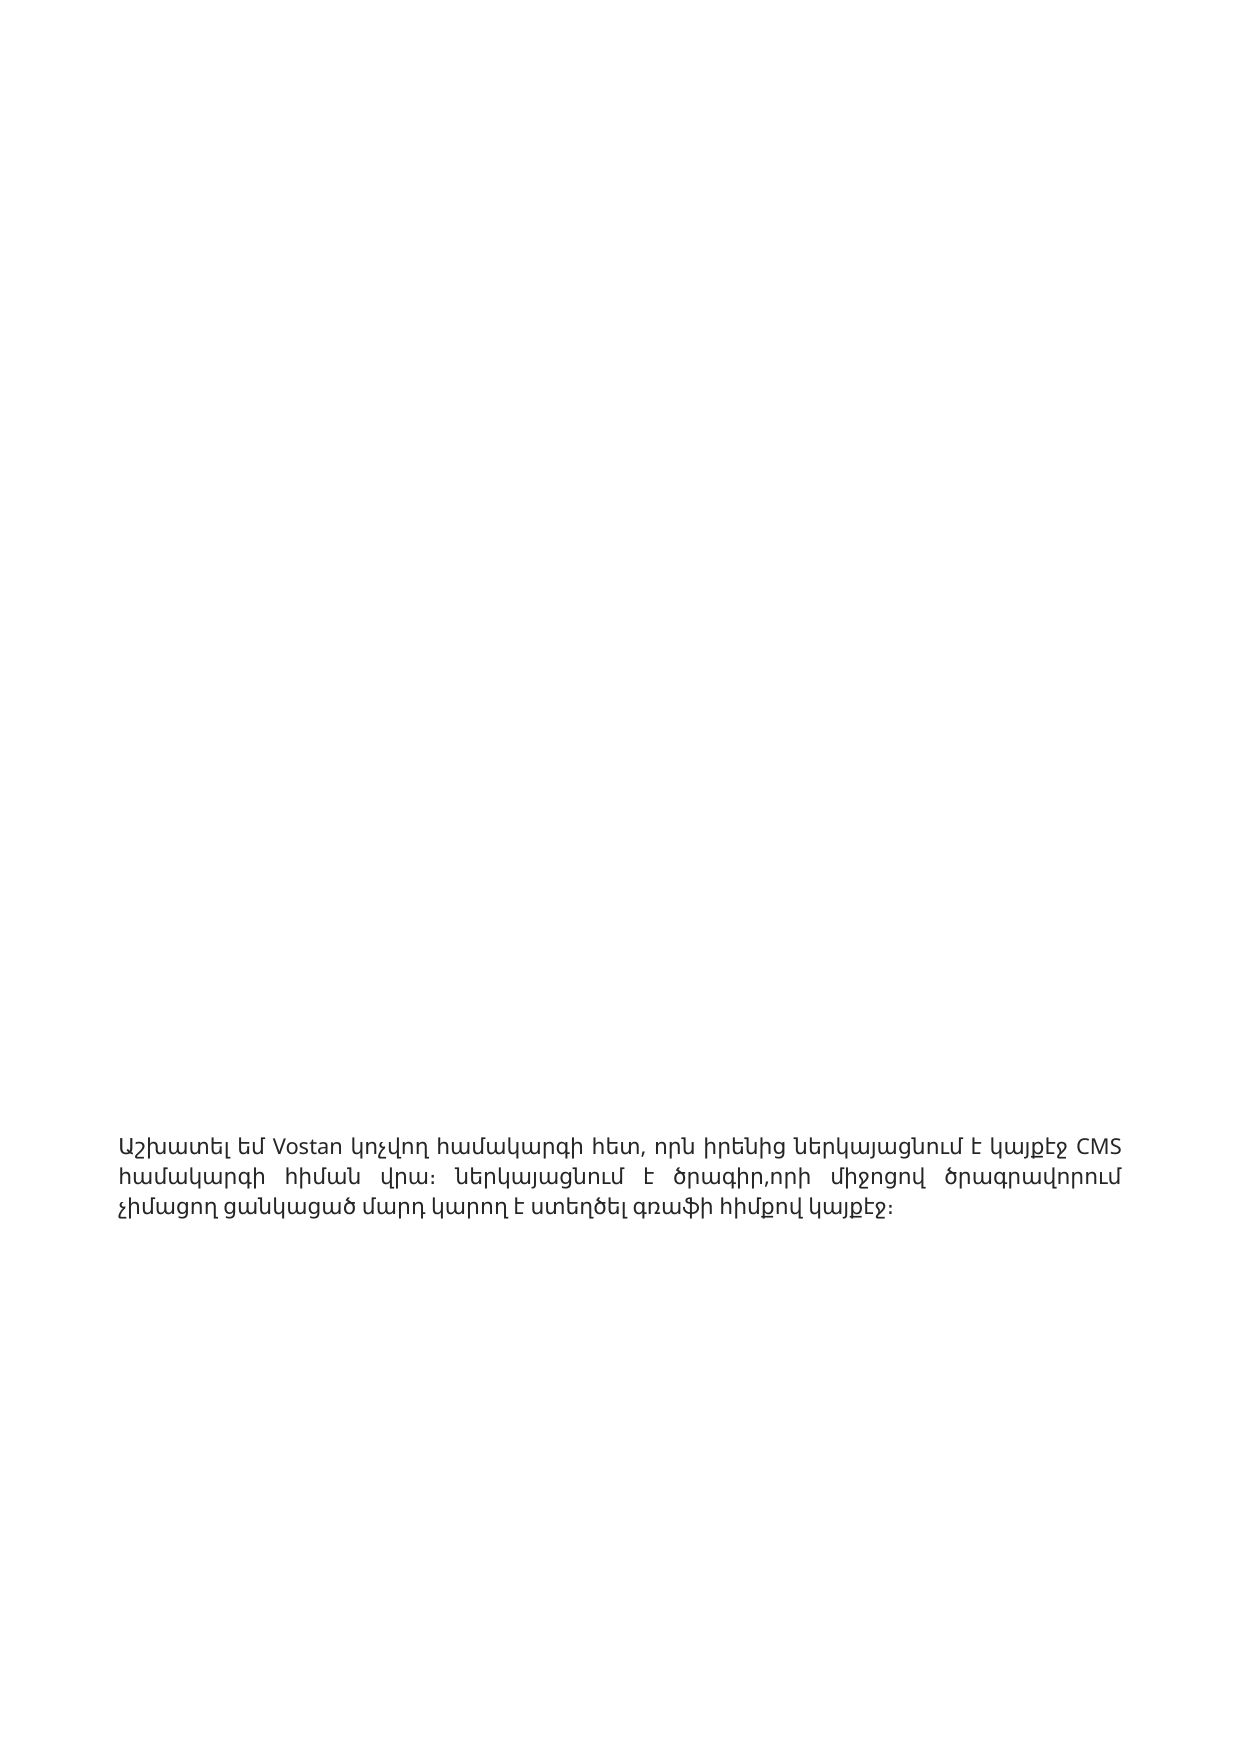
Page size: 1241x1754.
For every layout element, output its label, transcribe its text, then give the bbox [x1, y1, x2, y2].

text Աշխատել եմ Vostan կոչվող համակարգի հետ, որն իրենից ներկայացնում է կայքէջ CMS համակարգի հիման վրա։ ներկայացնում է ծրագիր,որի միջոցով ծրագրավորում չիմացող ցանկացած մարդ կարող է ստեղծել գռաֆի հիմքով կայքէջ։ [118, 1131, 1122, 1220]
